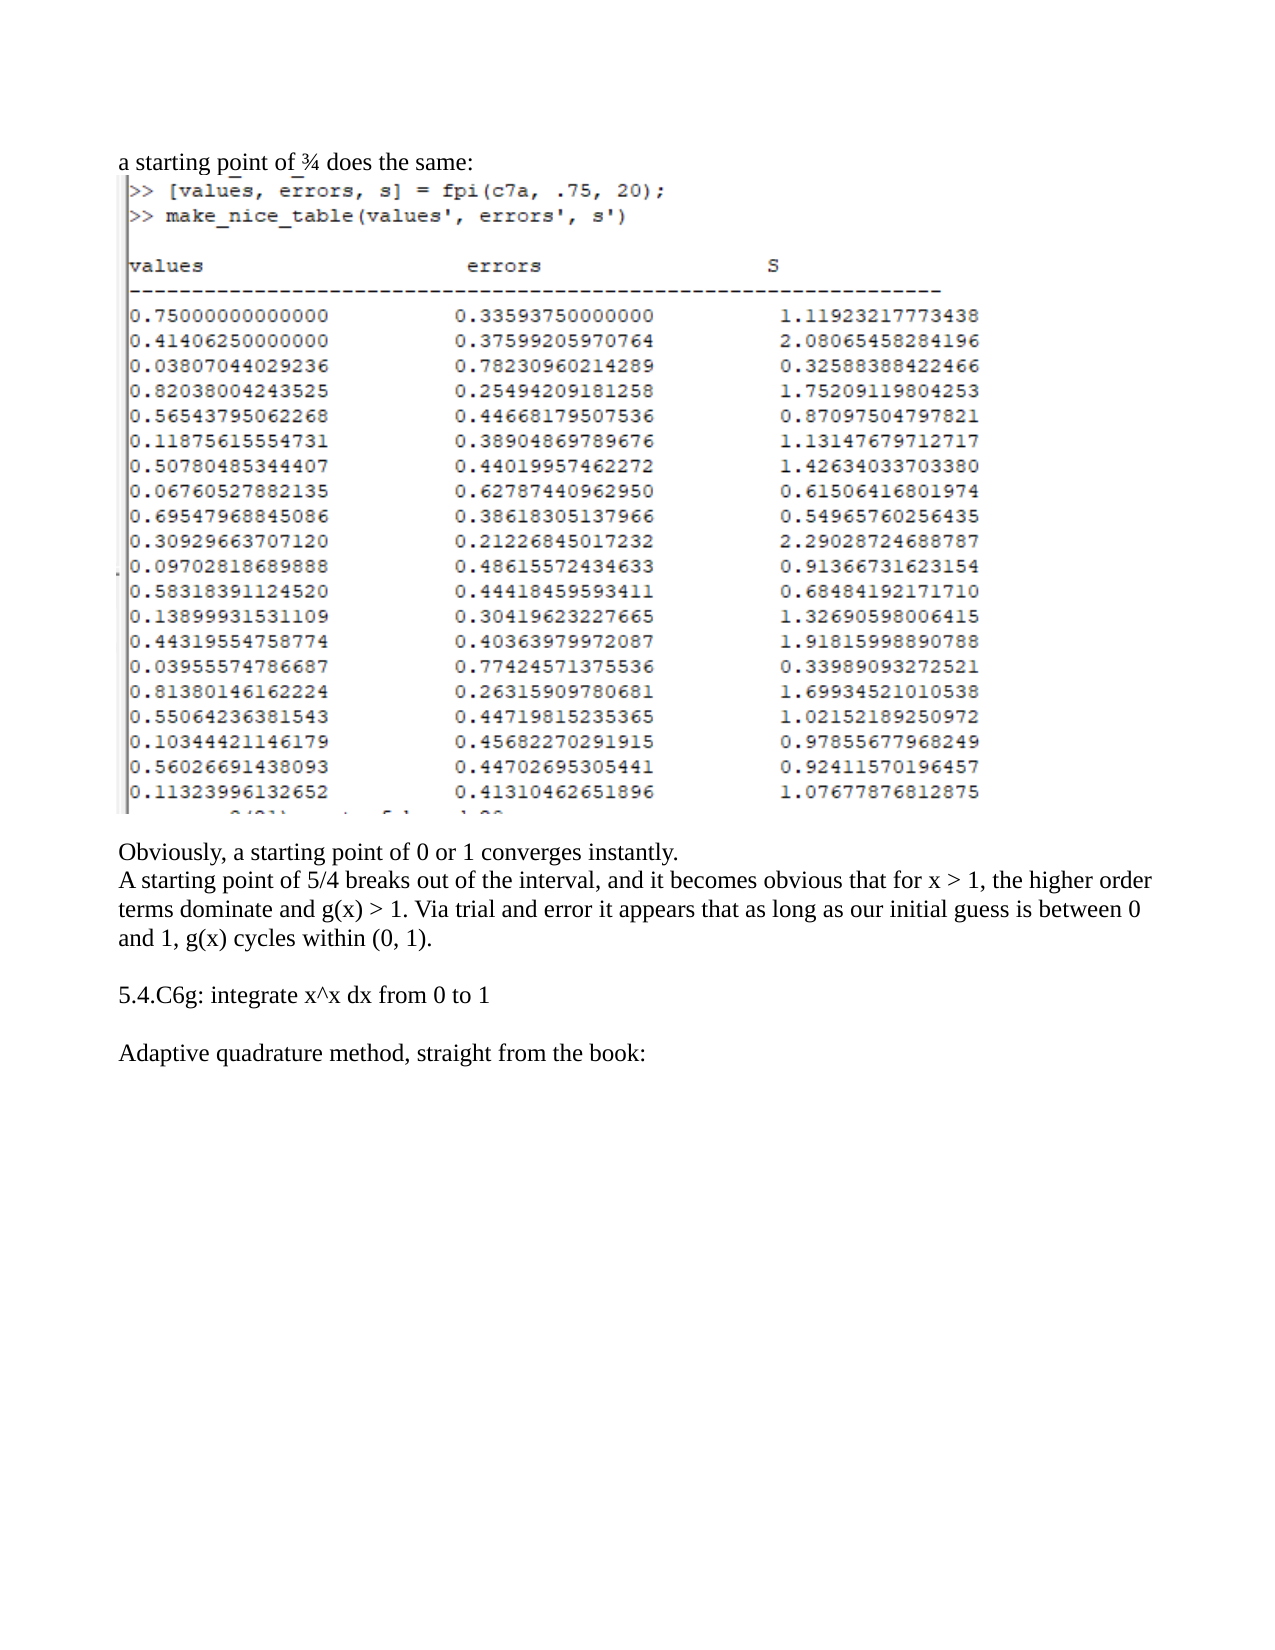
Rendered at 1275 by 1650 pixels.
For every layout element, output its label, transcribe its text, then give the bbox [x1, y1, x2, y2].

text a starting point of ¾ does the same: [118, 147, 1157, 176]
text Adaptive quadrature method, straight from the book: [118, 1038, 1157, 1067]
text Obviously, a starting point of 0 or 1 converges instantly. [118, 837, 1157, 866]
text A starting point of 5/4 breaks out of the interval, and it becomes obvious that for x > 1, the higher order terms dominate and g(x) > 1. Via trial and error it appears that as long as our initial guess is between 0 and 1, g(x) cycles within (0, 1). [118, 866, 1157, 952]
text 5.4.C6g: integrate x^x dx from 0 to 1 [118, 981, 1157, 1009]
